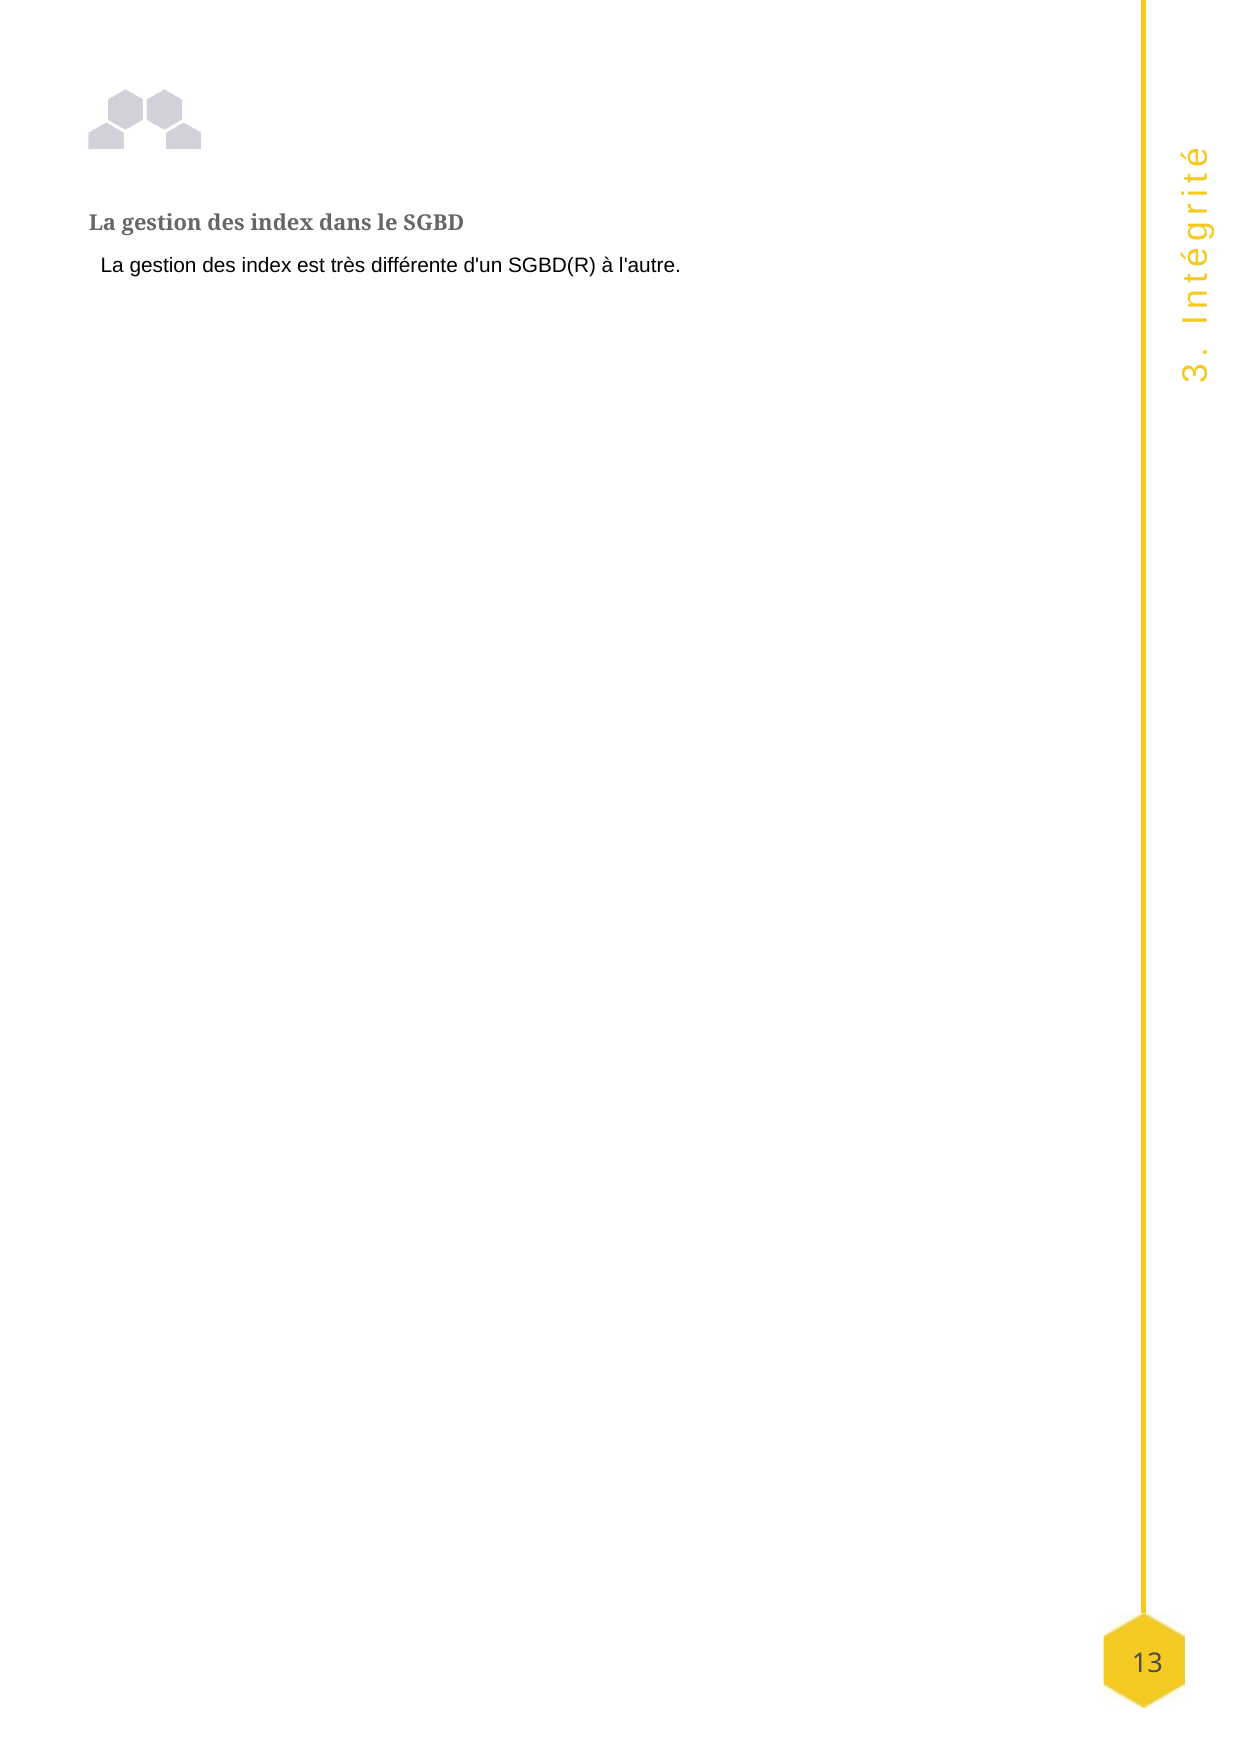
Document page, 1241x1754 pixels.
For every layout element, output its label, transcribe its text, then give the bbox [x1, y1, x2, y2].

text La gestion des index est très différente d'un SGBD(R) à l'autre. [100, 254, 1093, 277]
picture [1103, 1613, 1191, 1725]
text La gestion des index dans le SGBD [88, 207, 1104, 236]
picture [88, 89, 308, 149]
